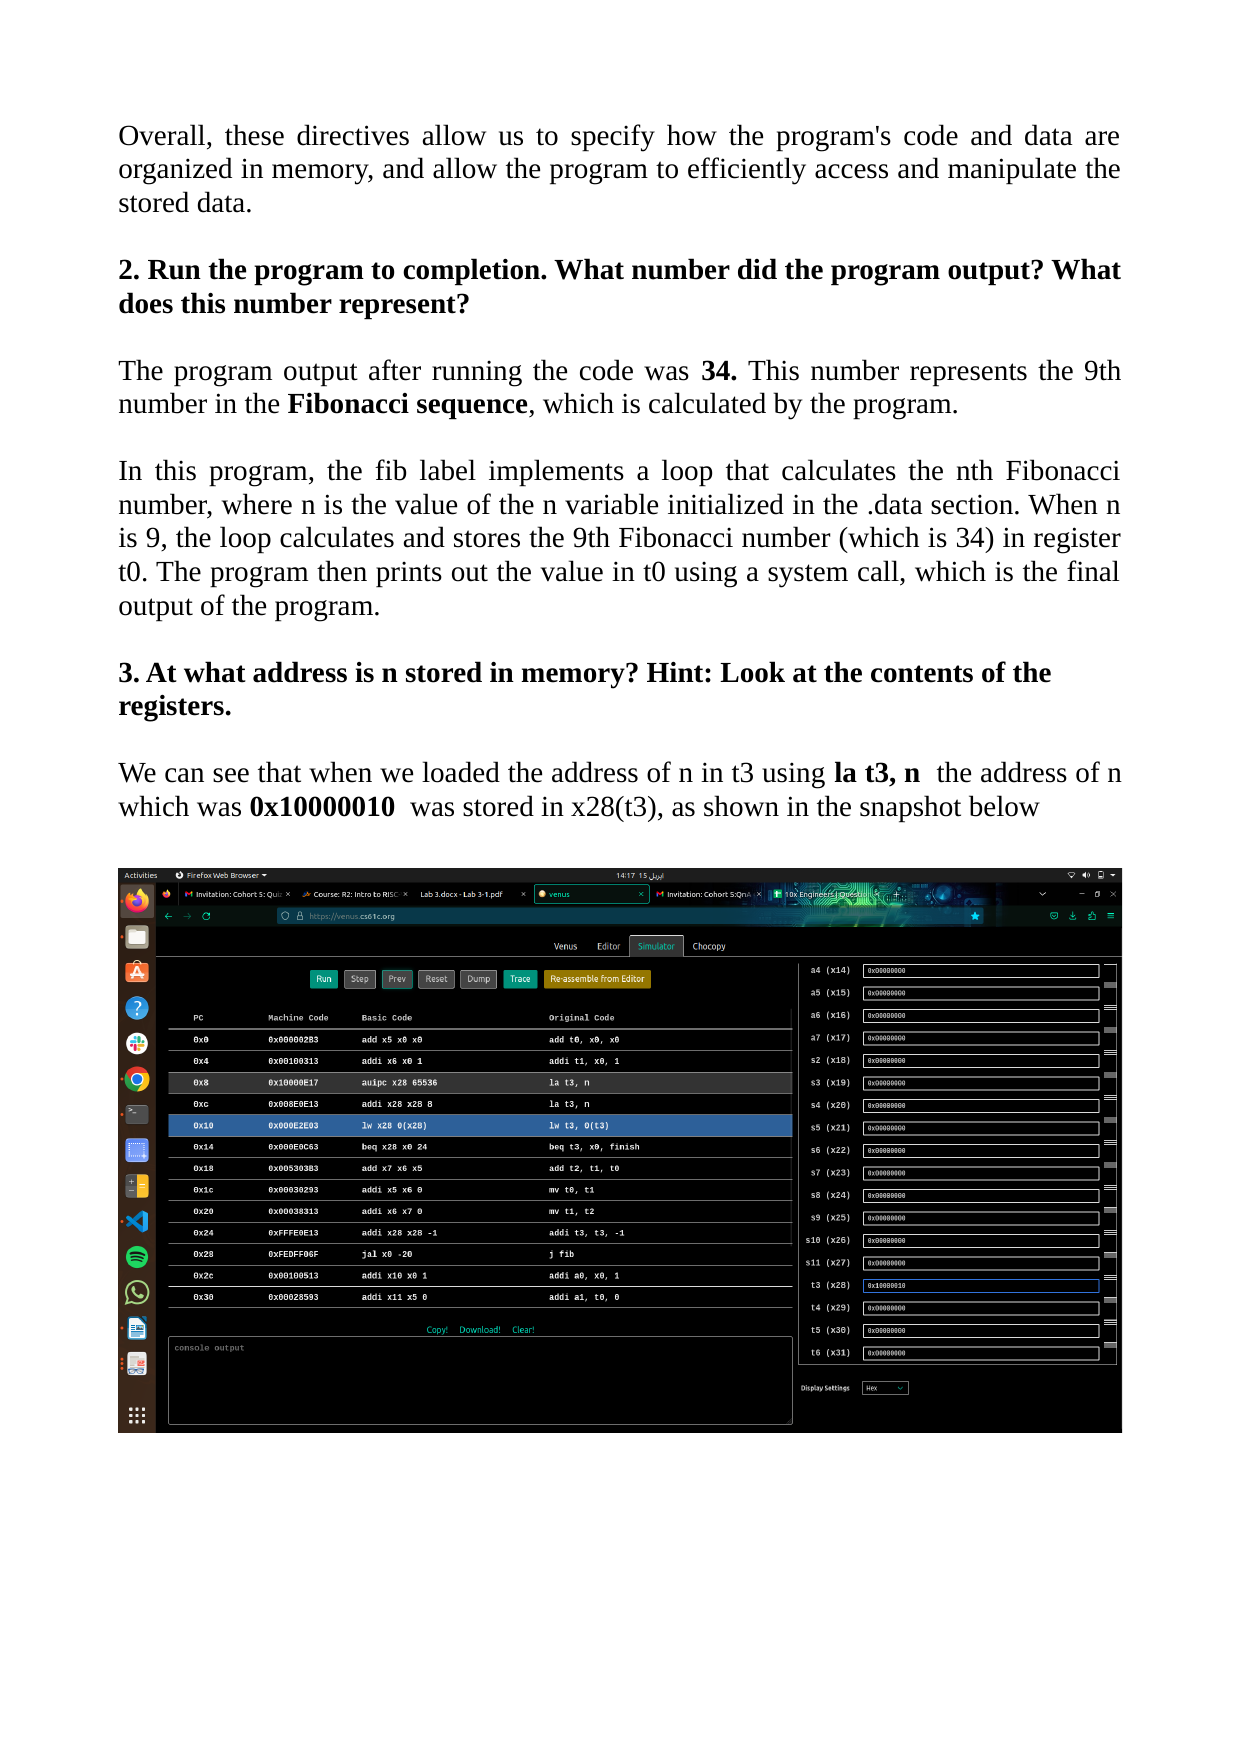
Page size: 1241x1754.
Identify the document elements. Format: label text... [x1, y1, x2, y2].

text registers. [118, 688, 1122, 722]
text 3. At what address is n stored in memory? Hint: Look at the contents of the [118, 655, 1122, 688]
text 2. Run the program to completion. What number did the program output? What does this number represent? [118, 252, 1122, 319]
text Overall, these directives allow us to specify how the program's code and data are organized in memory, and allow the program to efficiently access and manipulate the stored data. [118, 118, 1122, 219]
picture [118, 868, 1123, 1433]
text In this program, the fib label implements a loop that calculates the nth Fibonacci number, where n is the value of the n variable initialized in the .data section. When n is 9, the loop calculates and stores the 9th Fibonacci number (which is 34) in register t0. The program then prints out the value in t0 using a system call, which is the final output of the program. [118, 453, 1122, 621]
text The program output after running the code was 34. This number represents the 9th number in the Fibonacci sequence, which is calculated by the program. [118, 353, 1122, 420]
text We can see that when we loaded the address of n in t3 using la t3, n the address of n which was 0x10000010 was stored in x28(t3), as shown in the snapshot below [118, 755, 1122, 822]
